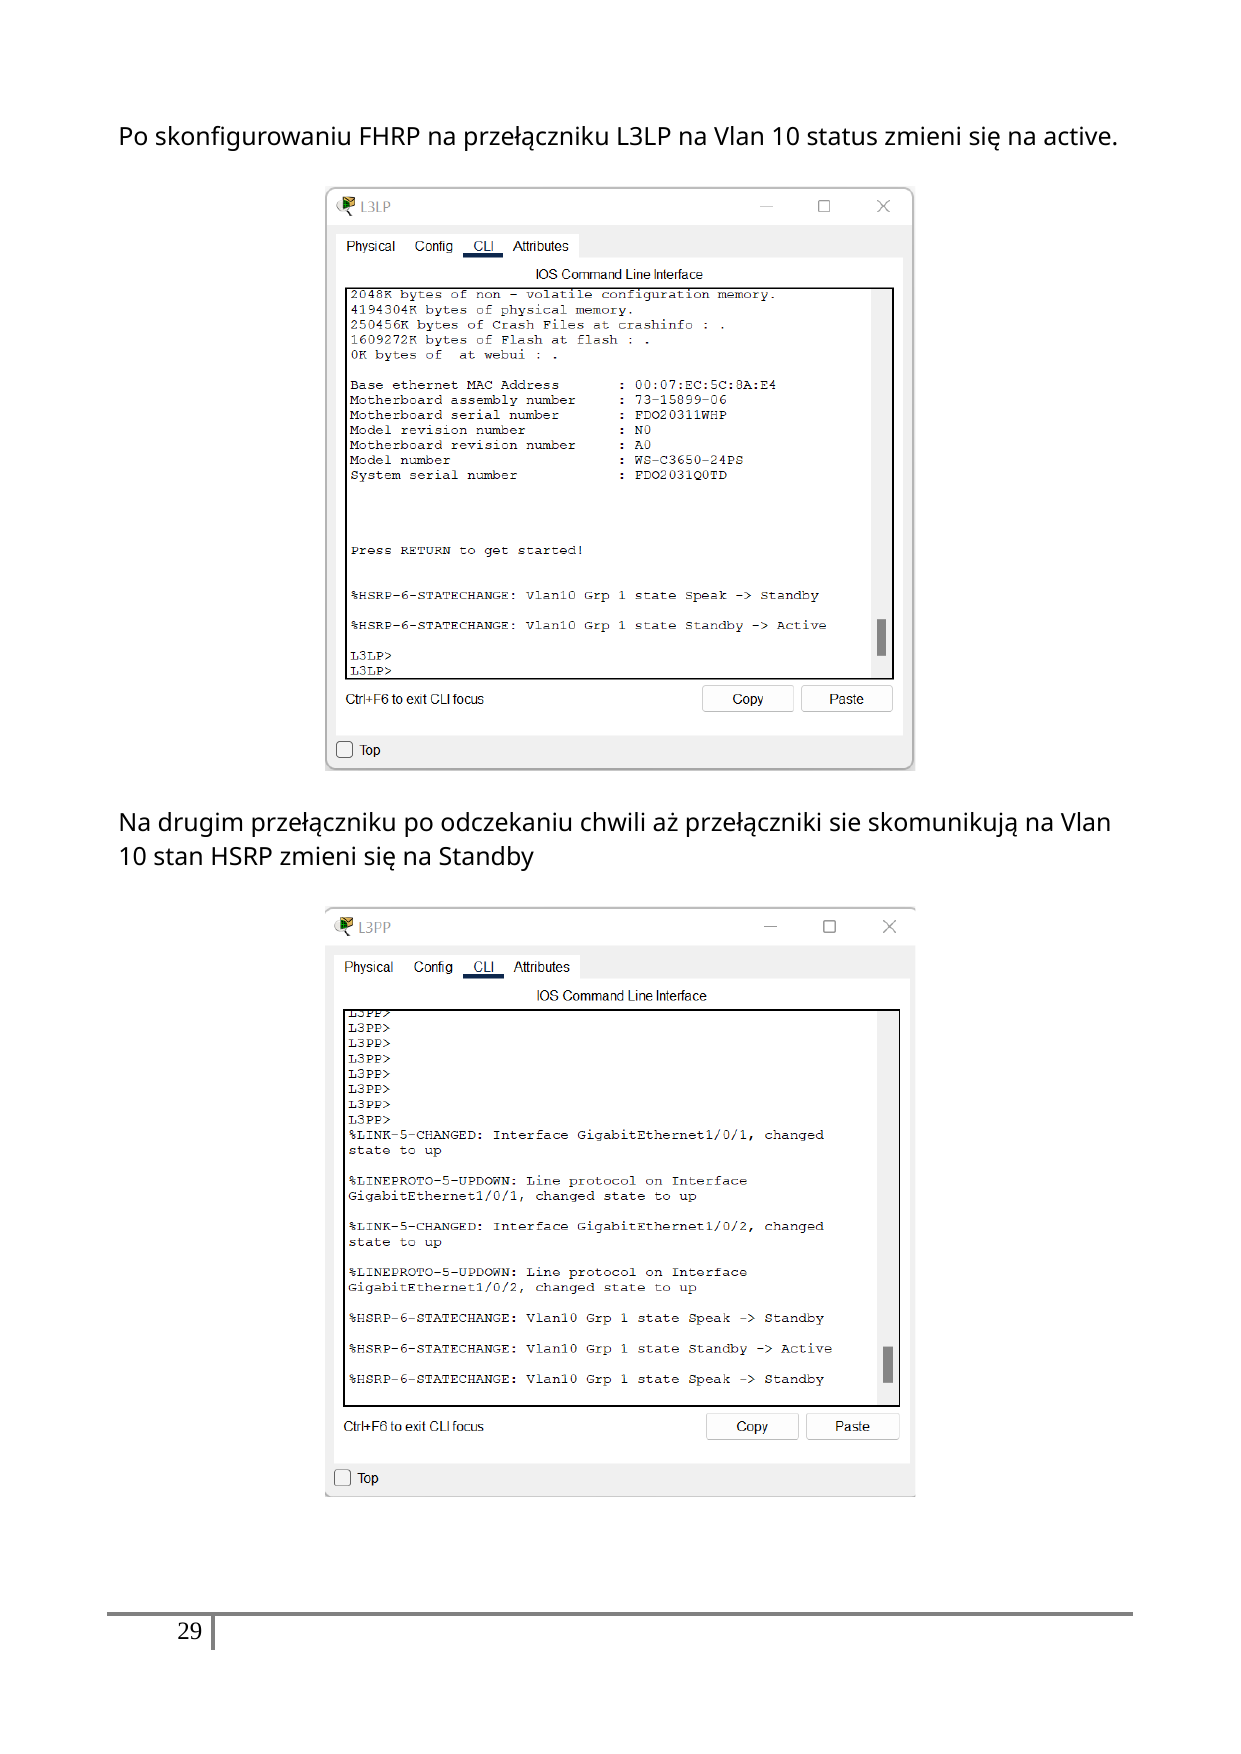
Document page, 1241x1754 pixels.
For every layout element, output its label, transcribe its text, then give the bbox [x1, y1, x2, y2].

picture [325, 906, 916, 1497]
picture [325, 186, 916, 771]
text Po skonfigurowaniu FHRP na przełączniku L3LP na Vlan 10 status zmieni się na active. [118, 118, 1122, 152]
text Na drugim przełączniku po odczekaniu chwili aż przełączniki sie skomunikują na Vlan 10 stan HSRP zmieni się na Standby [118, 804, 1122, 872]
